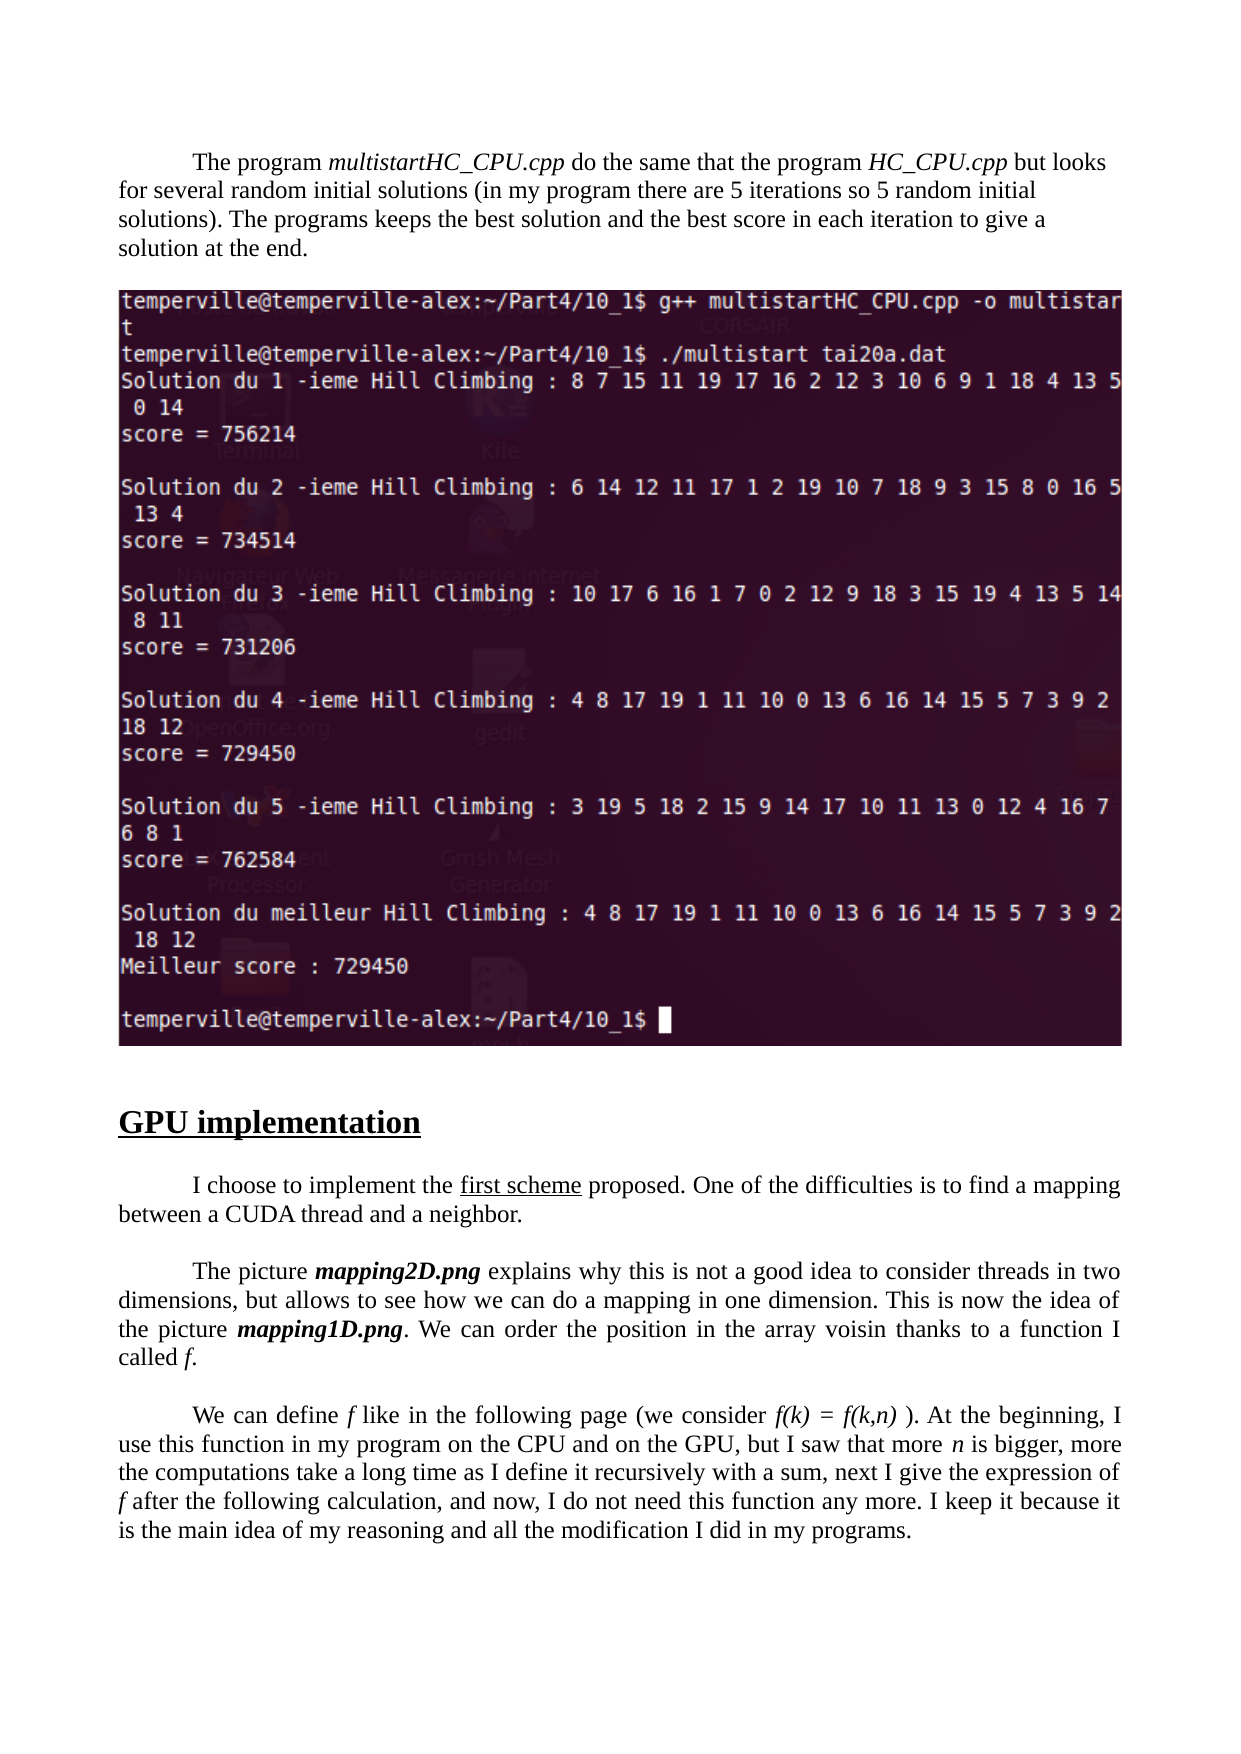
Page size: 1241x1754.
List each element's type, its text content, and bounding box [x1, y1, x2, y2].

picture [118, 290, 1122, 1046]
text GPU implementation [118, 1103, 1122, 1141]
text I choose to implement the first scheme proposed. One of the difficulties is to find a mapping between a CUDA thread and a neighbor. [118, 1170, 1122, 1227]
text The program multistartHC_CPU.cpp do the same that the program HC_CPU.cpp but looks for several random initial solutions (in my program there are 5 iterations so 5 random initial solutions). The programs keeps the best solution and the best score in each iteration to give a solution at the end. [118, 147, 1122, 262]
text We can define f like in the following page (we consider f(k) = f(k,n) ). At the beginning, I use this function in my program on the CPU and on the GPU, but I saw that more n is bigger, more the computations take a long time as I define it recursively with a sum, next I give the expression of f after the following calculation, and now, I do not need this function any more. I keep it because it is the main idea of my reasoning and all the modification I did in my programs. [118, 1400, 1122, 1544]
text The picture mapping2D.png explains why this is not a good idea to consider threads in two dimensions, but allows to see how we can do a mapping in one dimension. This is now the idea of the picture mapping1D.png. We can order the position in the array voisin thanks to a function I called f. [118, 1256, 1122, 1371]
